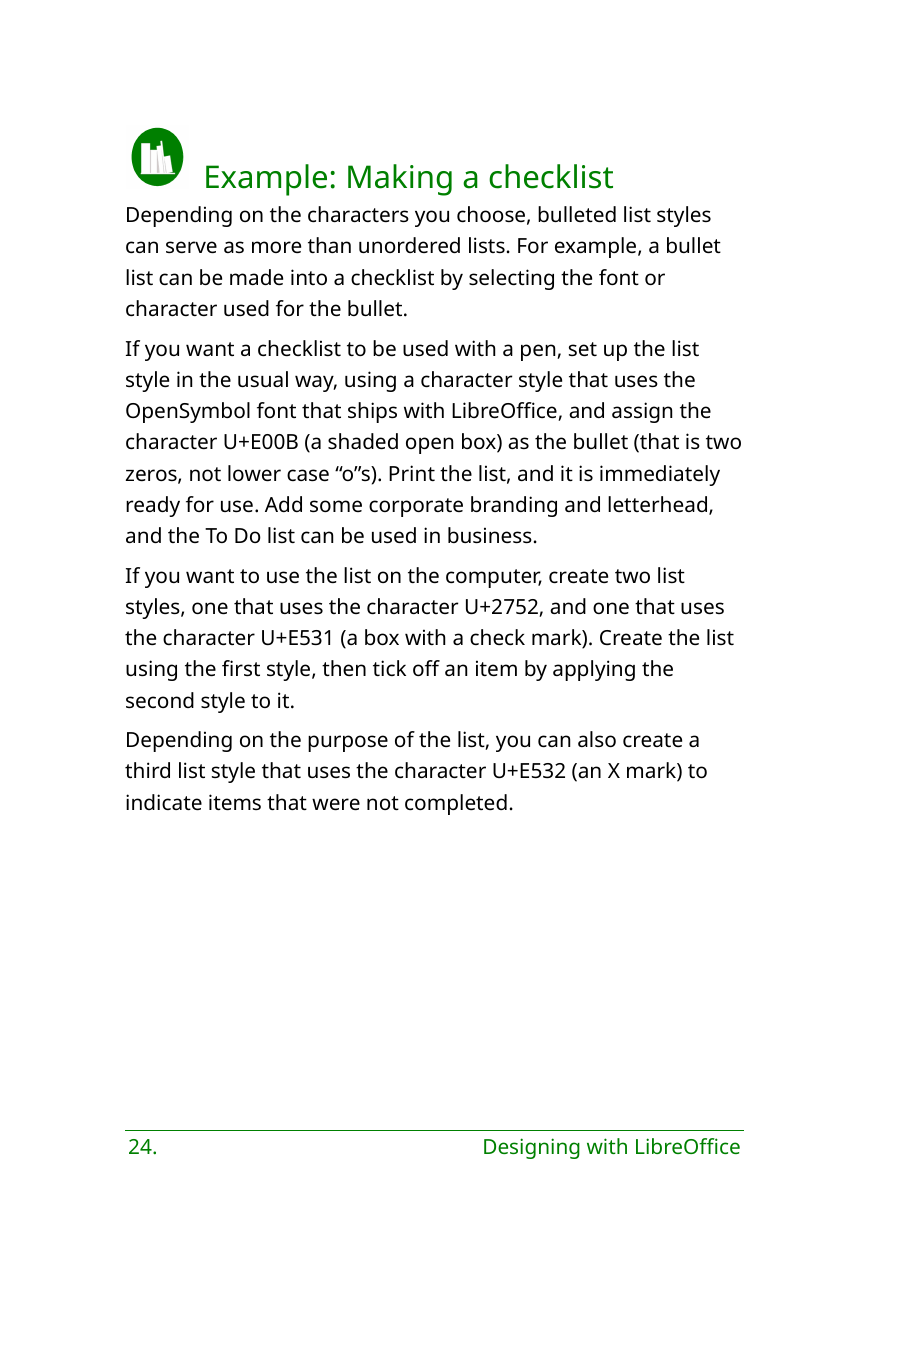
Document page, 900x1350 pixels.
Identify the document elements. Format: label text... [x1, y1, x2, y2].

text Depending on the purpose of the list, you can also create a third list style that uses the character U+E532 (an X mark) to indicate items that were not completed. [125, 723, 744, 816]
picture [126, 125, 189, 189]
text If you want to use the list on the computer, create two list styles, one that uses the character U+2752, and one that uses the character U+E531 (a box with a check mark). Create the list using the first style, then tick off an item by applying the second style to it. [125, 558, 744, 714]
subtitle Example: Making a checklist [125, 125, 744, 198]
text If you want a checklist to be used with a pen, set up the list style in the usual way, using a character style that uses the OpenSymbol font that ships with LibreOffice, and assign the character U+E00B (a shaded open box) as the bullet (that is two zeros, not lower case “o”s). Print the list, and it is immediately ready for use. Add some corporate branding and letterhead, and the To Do list can be used in business. [125, 331, 744, 550]
text Depending on the characters you choose, bulleted list styles can serve as more than unordered lists. For example, a bullet list can be made into a checklist by selecting the font or character used for the bullet. [125, 198, 744, 323]
